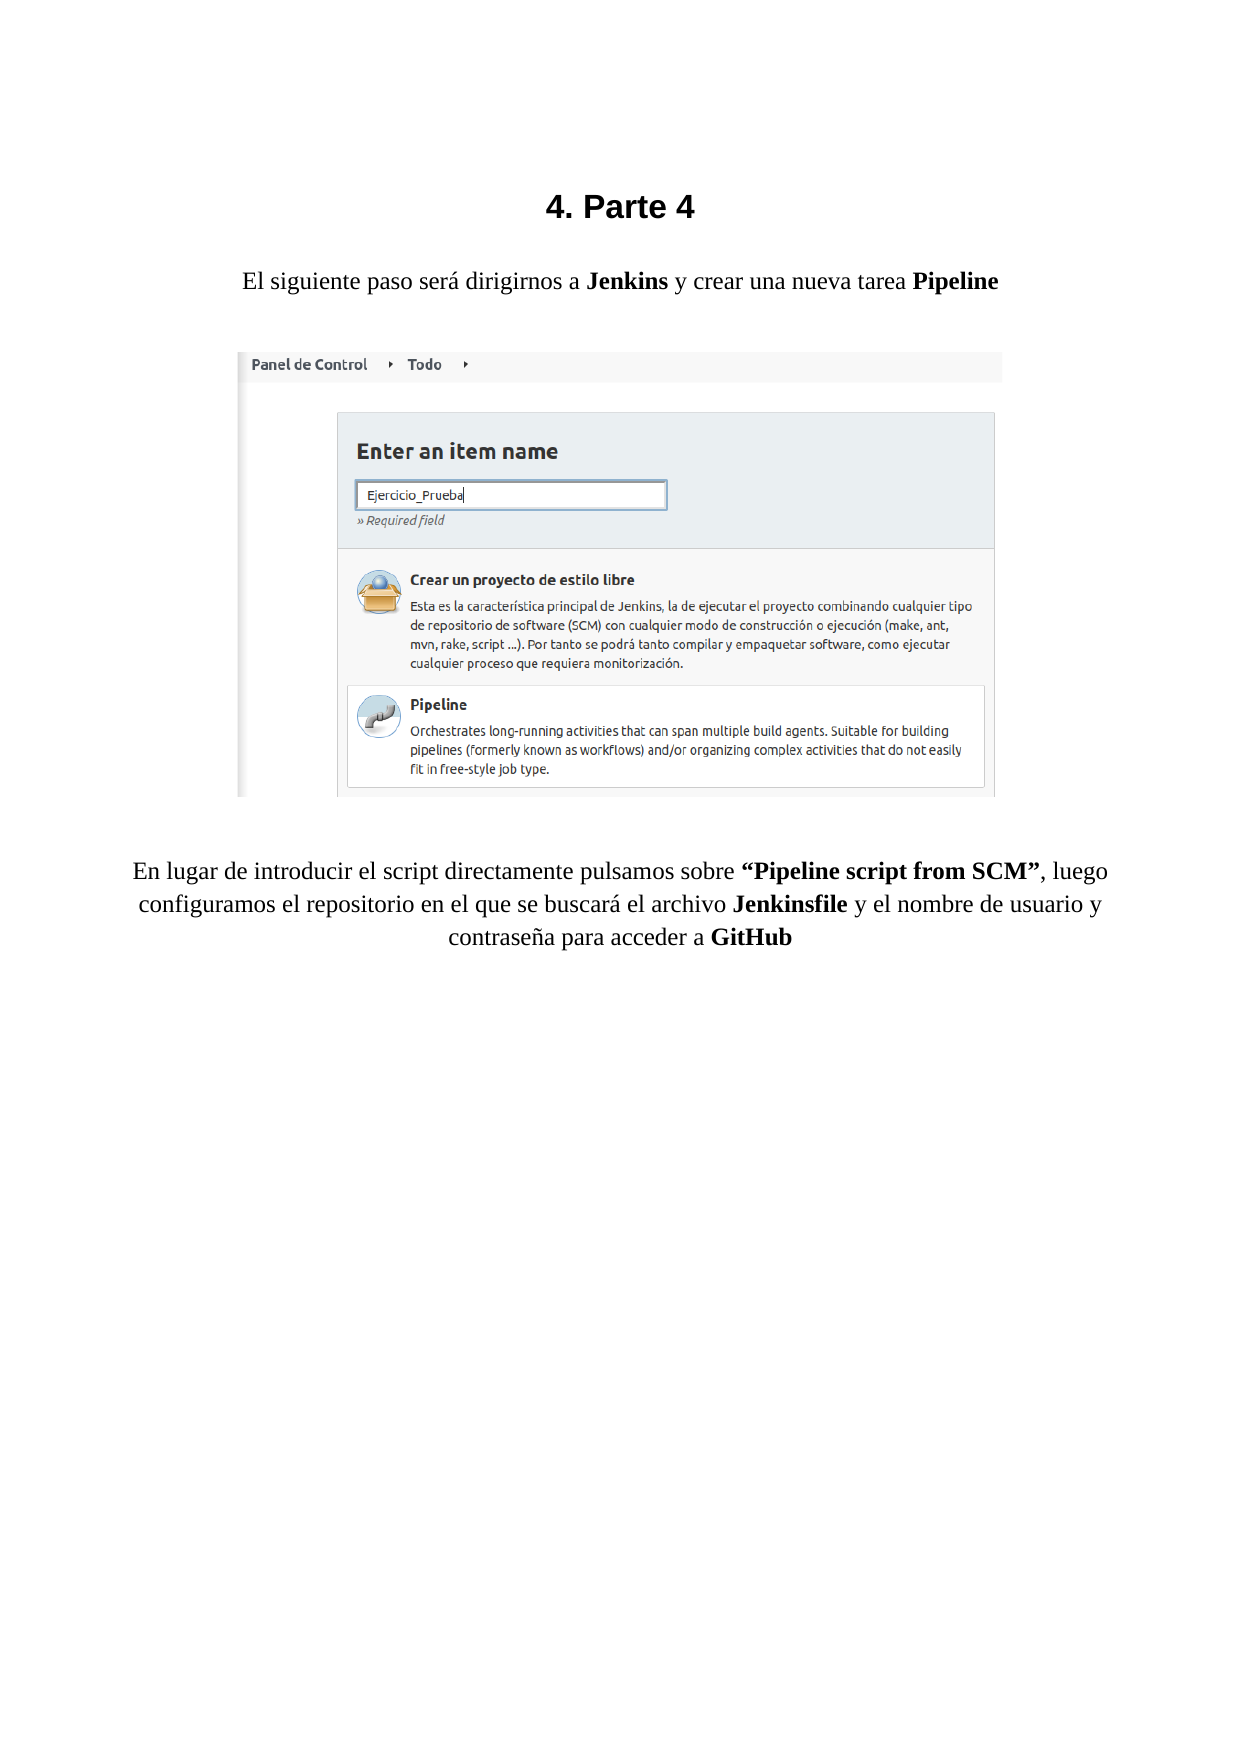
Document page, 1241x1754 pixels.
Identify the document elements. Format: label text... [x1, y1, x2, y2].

subtitle 4. Parte 4 [118, 187, 1122, 225]
text En lugar de introducir el script directamente pulsamos sobre “Pipeline script from SCM”, luego configuramos el repositorio en el que se buscará el archivo Jenkinsfile y el nombre de usuario y contraseña para acceder a GitHub [118, 856, 1122, 951]
picture [237, 352, 1003, 797]
text El siguiente paso será dirigirnos a Jenkins y crear una nueva tarea Pipeline [118, 266, 1122, 295]
